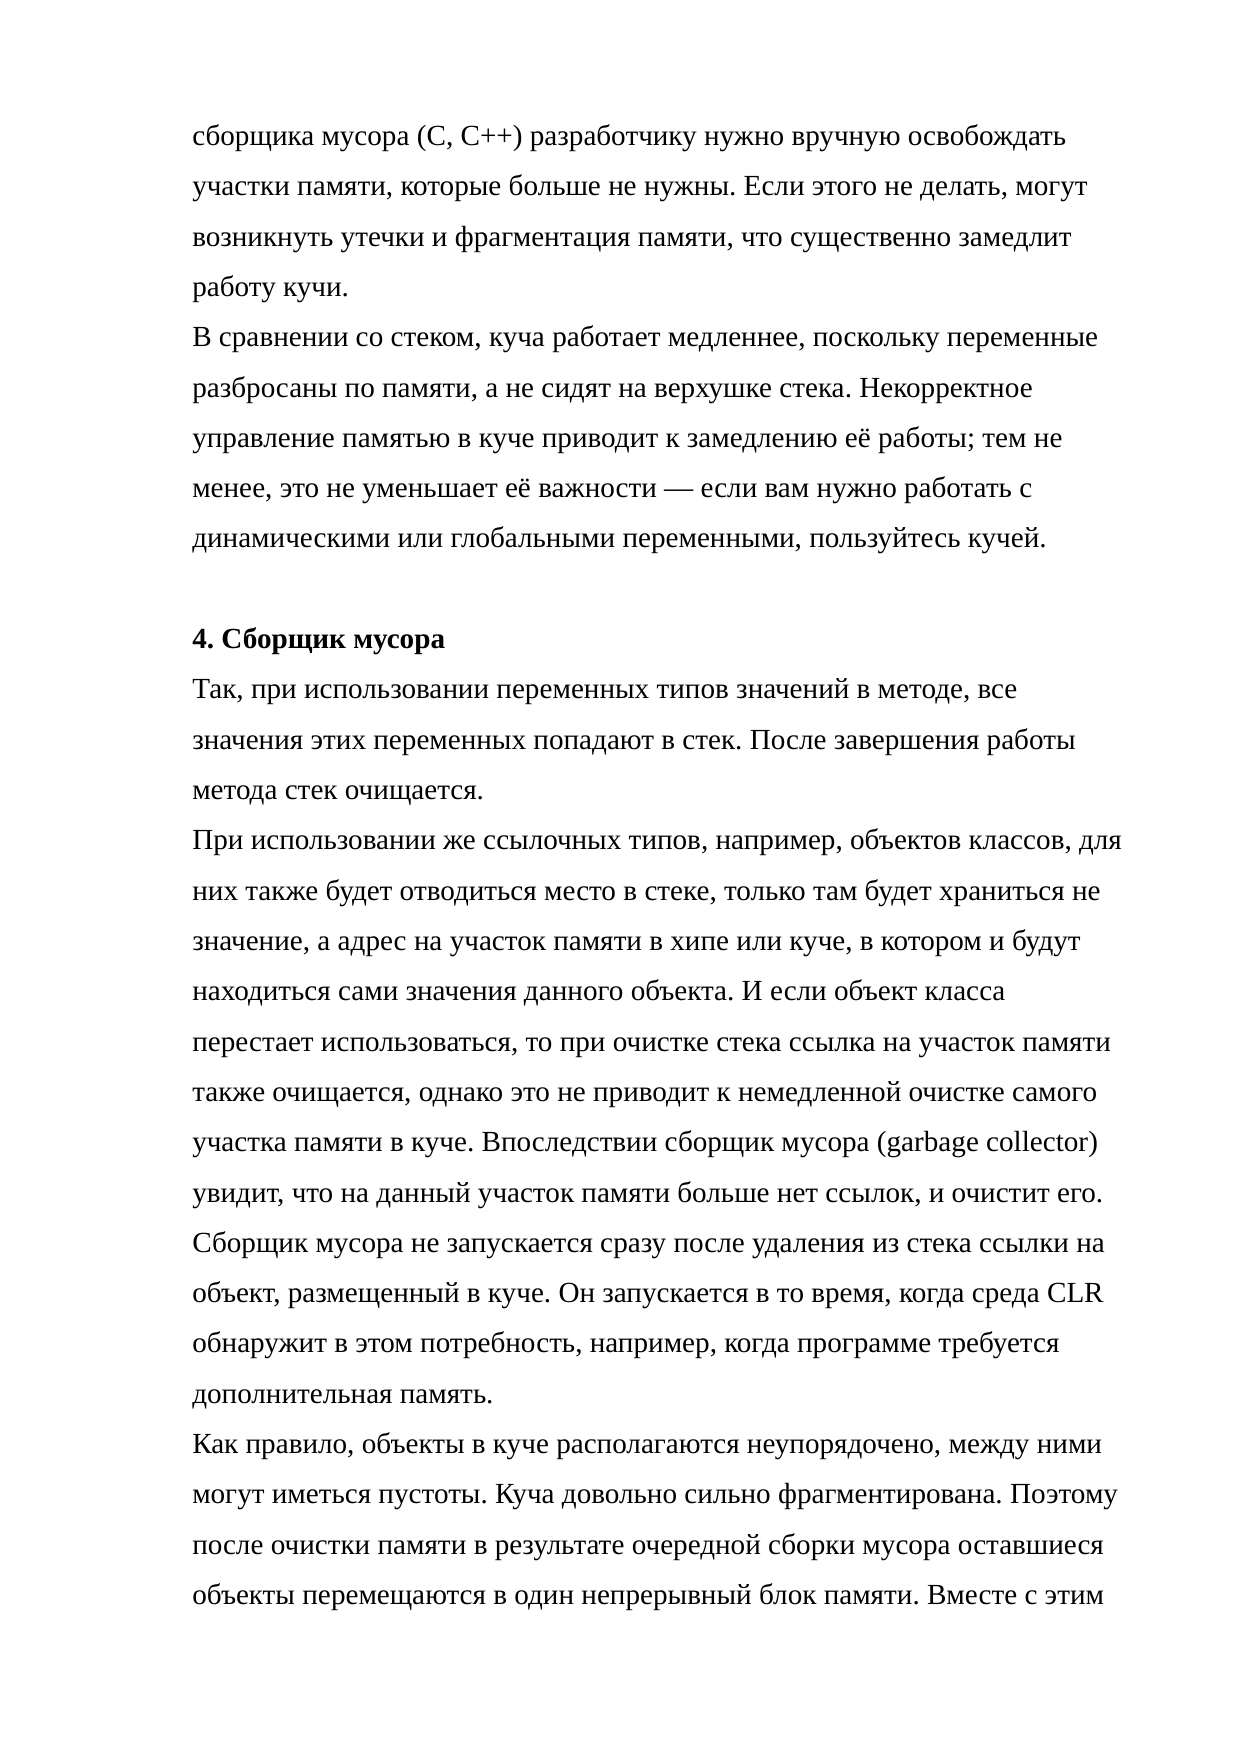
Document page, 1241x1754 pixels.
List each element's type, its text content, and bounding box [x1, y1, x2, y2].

text В сравнении со стеком, куча работает медленнее, поскольку переменные разбросаны по памяти, а не сидят на верхушке стека. Некорректное управление памятью в куче приводит к замедлению её работы; тем не менее, это не уменьшает её важности — если вам нужно работать с динамическими или глобальными переменными, пользуйтесь кучей. [192, 319, 1122, 554]
text Сборщик мусора не запускается сразу после удаления из стека ссылки на объект, размещенный в куче. Он запускается в то время, когда среда CLR обнаружит в этом потребность, например, когда программе требуется дополнительная память. [192, 1225, 1122, 1409]
text Как правило, объекты в куче располагаются неупорядочено, между ними могут иметься пустоты. Куча довольно сильно фрагментирована. Поэтому после очистки памяти в результате очередной сборки мусора оставшиеся объекты перемещаются в один непрерывный блок памяти. Вместе с этим [192, 1426, 1122, 1611]
text При использовании же ссылочных типов, например, объектов классов, для них также будет отводиться место в стеке, только там будет храниться не значение, а адрес на участок памяти в хипе или куче, в котором и будут находиться сами значения данного объекта. И если объект класса перестает использоваться, то при очистке стека ссылка на участок памяти также очищается, однако это не приводит к немедленной очистке самого участка памяти в куче. Впоследствии сборщик мусора (garbage collector) увидит, что на данный участок памяти больше нет ссылок, и очистит его. [192, 822, 1122, 1208]
text 4. Сборщик мусора [192, 621, 1122, 655]
text Так, при использовании переменных типов значений в методе, все значения этих переменных попадают в стек. После завершения работы метода стек очищается. [192, 672, 1122, 806]
text сборщика мусора (C, C++) разработчику нужно вручную освобождать участки памяти, которые больше не нужны. Если этого не делать, могут возникнуть утечки и фрагментация памяти, что существенно замедлит работу кучи. [192, 118, 1122, 303]
